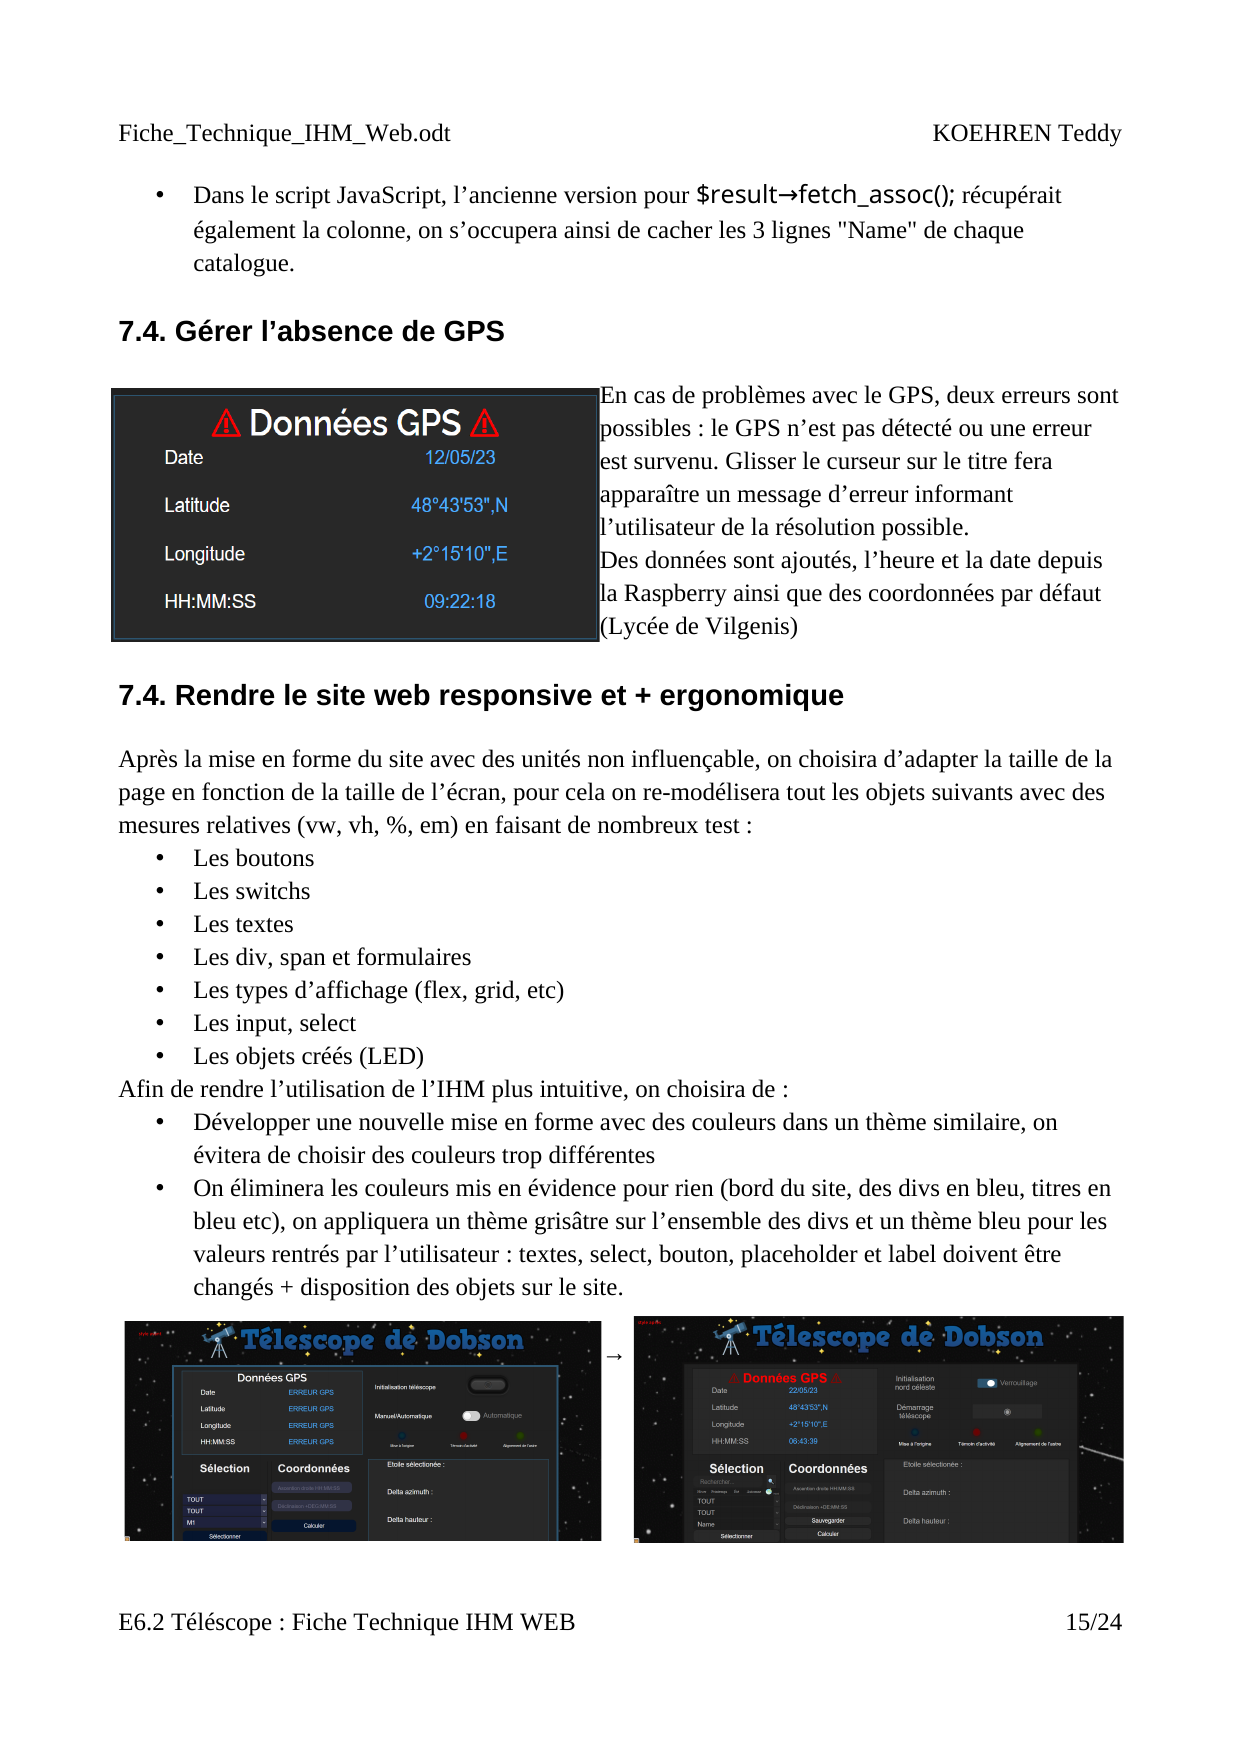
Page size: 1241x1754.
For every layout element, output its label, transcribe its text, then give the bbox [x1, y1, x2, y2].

picture [124, 1321, 602, 1541]
subtitle 7.4. Gérer l’absence de GPS [118, 314, 1122, 347]
text Afin de rendre l’utilisation de l’IHM plus intuitive, on choisira de : [118, 1074, 1122, 1103]
list Les types d’affichage (flex, grid, etc) [156, 975, 1122, 1004]
list Les switchs [156, 876, 1122, 905]
text En cas de problèmes avec le GPS, deux erreurs sont possibles : le GPS n’est pas détecté ou une erreur est survenu. Glisser le curseur sur le titre fera apparaître un message d’erreur informant l’utilisateur de la résolution possible. [118, 380, 1122, 541]
picture [111, 388, 600, 642]
list Les boutons [156, 843, 1122, 872]
list Les div, span et formulaires [156, 942, 1122, 971]
list Les objets créés (LED) [156, 1041, 1122, 1070]
list On éliminera les couleurs mis en évidence pour rien (bord du site, des divs en bleu, titres en bleu etc), on appliquera un thème grisâtre sur l’ensemble des divs et un thème bleu pour les valeurs rentrés par l’utilisateur : textes, select, bouton, placeholder et label doivent être changés + disposition des objets sur le site. [156, 1173, 1122, 1301]
text Des données sont ajoutés, l’heure et la date depuis la Raspberry ainsi que des coordonnées par défaut (Lycée de Vilgenis) [600, 545, 1122, 640]
list Les input, select [156, 1008, 1122, 1037]
subtitle 7.4. Rendre le site web responsive et + ergonomique [118, 677, 1122, 711]
list Dans le script JavaScript, l’ancienne version pour $result→fetch_assoc(); récupérait également la colonne, on s’occupera ainsi de cacher les 3 lignes "Name" de chaque catalogue. [156, 176, 1122, 276]
picture [633, 1316, 1124, 1543]
list Développer une nouvelle mise en forme avec des couleurs dans un thème similaire, on évitera de choisir des couleurs trop différentes [156, 1107, 1122, 1169]
list Les textes [156, 909, 1122, 938]
text → [602, 1338, 633, 1367]
text Après la mise en forme du site avec des unités non influençable, on choisira d’adapter la taille de la page en fonction de la taille de l’écran, pour cela on re-modélisera tout les objets suivants avec des mesures relatives (vw, vh, %, em) en faisant de nombreux test : [118, 744, 1122, 839]
text [118, 1338, 124, 1367]
